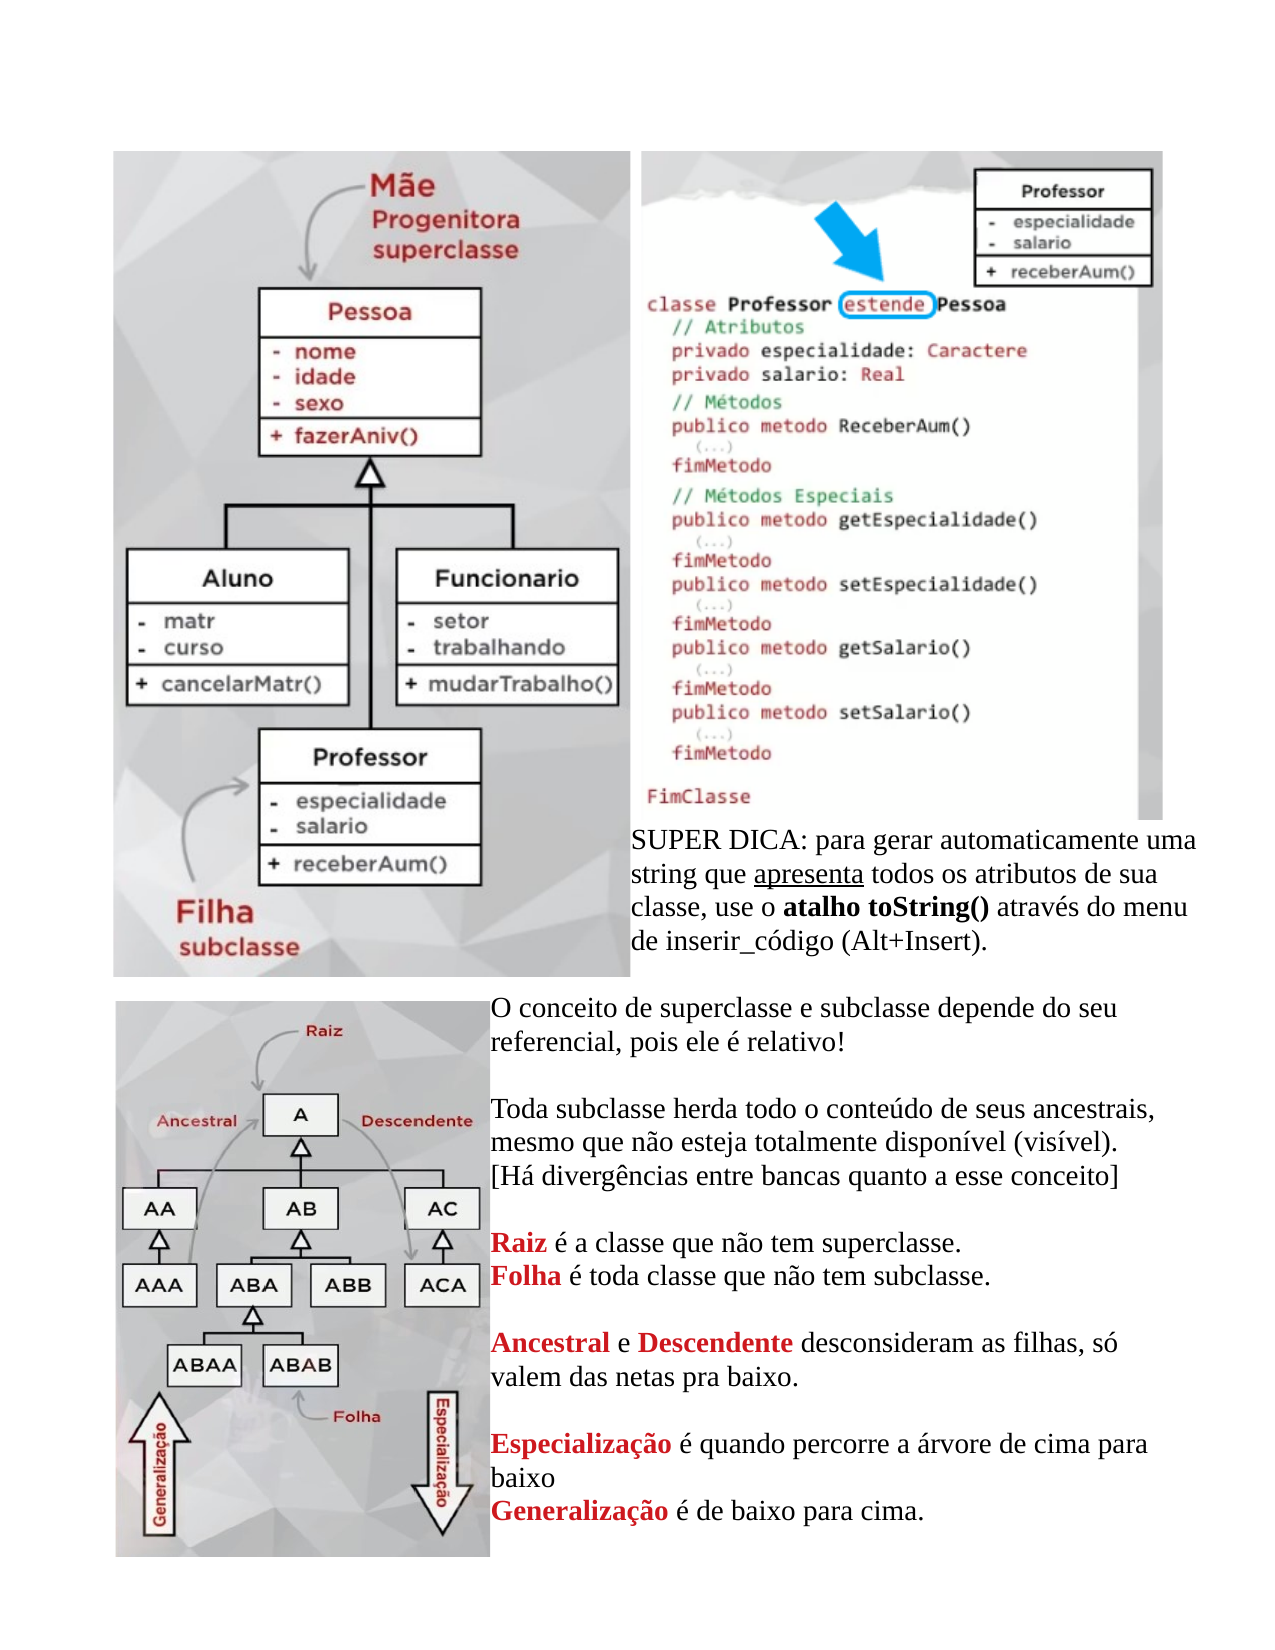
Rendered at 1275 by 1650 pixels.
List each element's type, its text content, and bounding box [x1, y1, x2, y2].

text Toda subclasse herda todo o conteúdo de seus ancestrais, mesmo que não esteja totalmente disponível (visível). [491, 1091, 1157, 1158]
text Especialização é quando percorre a árvore de cima para baixo [491, 1426, 1157, 1493]
text Generalização é de baixo para cima. [491, 1493, 1157, 1527]
text Ancestral e Descendente desconsideram as filhas, só valem das netas pra baixo. [491, 1326, 1157, 1393]
picture [115, 1001, 491, 1557]
text Folha é toda classe que não tem subclasse. [491, 1258, 1157, 1292]
text SUPER DICA: para gerar automaticamente uma string que apresenta todos os atributos de sua classe, use o atalho toString() através do menu de inserir_código (Alt+Insert). [631, 822, 1204, 957]
text [Há divergências entre bancas quanto a esse conceito] [491, 1158, 1157, 1191]
picture [640, 151, 1163, 820]
picture [113, 151, 631, 977]
text Raiz é a classe que não tem superclasse. [491, 1225, 1157, 1258]
text O conceito de superclasse e subclasse depende do seu referencial, pois ele é relativo! [118, 990, 1157, 1057]
